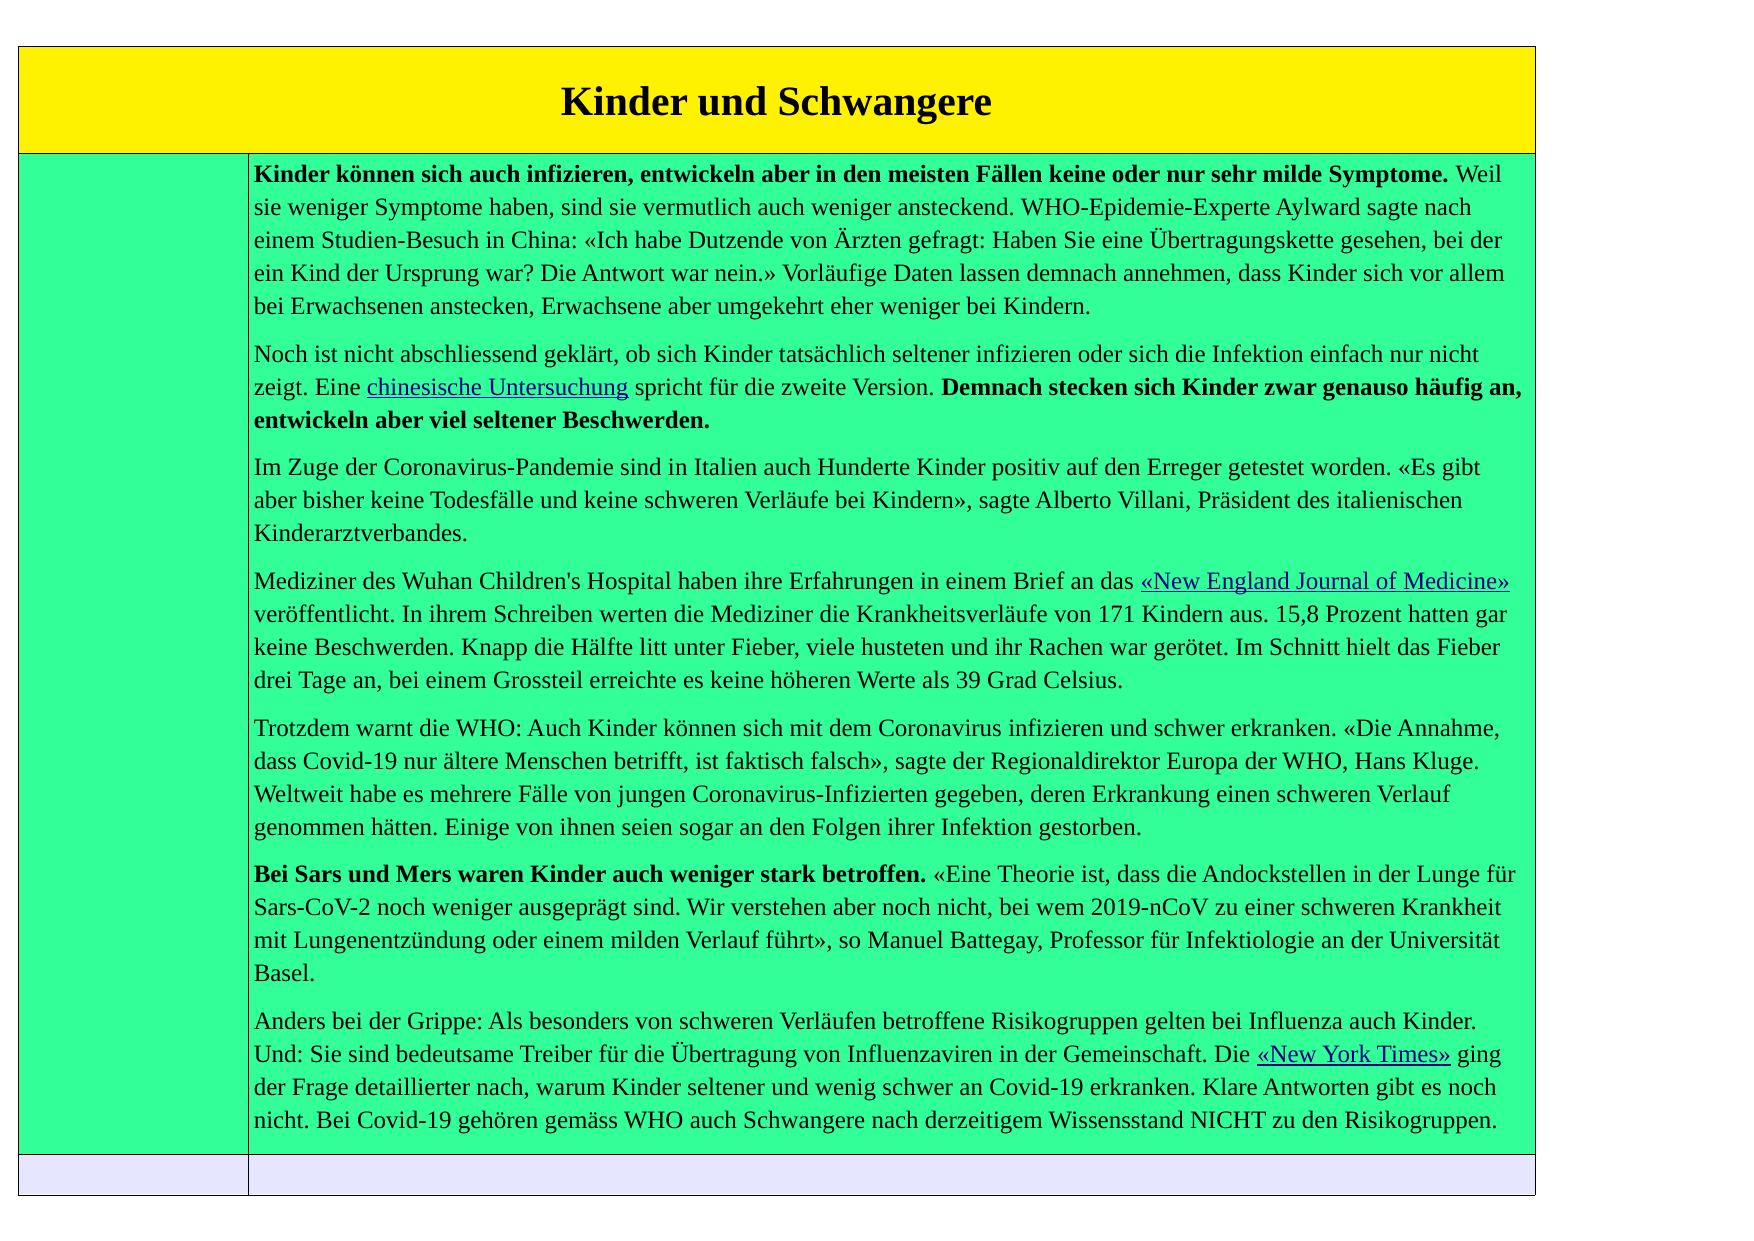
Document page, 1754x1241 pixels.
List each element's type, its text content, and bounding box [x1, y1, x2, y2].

table_cell [19, 1155, 248, 1194]
table_cell [19, 154, 248, 1154]
table_header Kinder und Schwangere [19, 47, 1535, 153]
table_cell Kinder können sich auch infizieren, entwickeln aber in den meisten Fällen keine oder nur sehr milde Symptome. Weil sie weniger Symptome haben, sind sie vermutlich auch weniger ansteckend. WHO-Epidemie-Experte Aylward sagte nach einem Studien-Besuch in China: «Ich habe Dutzende von Ärzten gefragt: Haben Sie eine Übertragungskette gesehen, bei der ein Kind der Ursprung war? Die Antwort war nein.» Vorläufige Daten lassen demnach annehmen, dass Kinder sich vor allem bei Erwachsenen anstecken, Erwachsene aber umgekehrt eher weniger bei Kindern. Noch ist nicht abschliessend geklärt, ob sich Kinder tatsächlich seltener infizieren oder sich die Infektion einfach nur nicht zeigt. Eine chinesische Untersuchung spricht für die zweite Version. Demnach stecken sich Kinder zwar genauso häufig an, entwickeln aber viel seltener Beschwerden. Im Zuge der Coronavirus-Pandemie sind in Italien auch Hunderte Kinder positiv auf den Erreger getestet worden. «Es gibt aber bisher keine Todesfälle und keine schweren Verläufe bei Kindern», sagte Alberto Villani, Präsident des italienischen Kinderarztverbandes. Mediziner des Wuhan Children's Hospital haben ihre Erfahrungen in einem Brief an das «New England Journal of Medicine» veröffentlicht. In ihrem Schreiben werten die Mediziner die Krankheitsverläufe von 171 Kindern aus. 15,8 Prozent hatten gar keine Beschwerden. Knapp die Hälfte litt unter Fieber, viele husteten und ihr Rachen war gerötet. Im Schnitt hielt das Fieber drei Tage an, bei einem Grossteil erreichte es keine höheren Werte als 39 Grad Celsius. Trotzdem warnt die WHO: Auch Kinder können sich mit dem Coronavirus infizieren und schwer erkranken. «Die Annahme, dass Covid-19 nur ältere Menschen betrifft, ist faktisch falsch», sagte der Regionaldirektor Europa der WHO, Hans Kluge. Weltweit habe es mehrere Fälle von jungen Coronavirus-Infizierten gegeben, deren Erkrankung einen schweren Verlauf genommen hätten. Einige von ihnen seien sogar an den Folgen ihrer Infektion gestorben. Bei Sars und Mers waren Kinder auch weniger stark betroffen. «Eine Theorie ist, dass die Andockstellen in der Lunge für Sars-CoV-2 noch weniger ausgeprägt sind. Wir verstehen aber noch nicht, bei wem 2019-nCoV zu einer schweren Krankheit mit Lungenentzündung oder einem milden Verlauf führt», so Manuel Battegay, Professor für Infektiologie an der Universität Basel. Anders bei der Grippe: Als besonders von schweren Verläufen betroffene Risikogruppen gelten bei Influenza auch Kinder. Und: Sie sind bedeutsame Treiber für die Übertragung von Influenzaviren in der Gemeinschaft. Die «New York Times» ging der Frage detaillierter nach, warum Kinder seltener und wenig schwer an Covid-19 erkranken. Klare Antworten gibt es noch nicht. Bei Covid-19 gehören gemäss WHO auch Schwangere nach derzeitigem Wissensstand NICHT zu den Risikogruppen. [249, 154, 1535, 1154]
table_cell [249, 1155, 1535, 1194]
